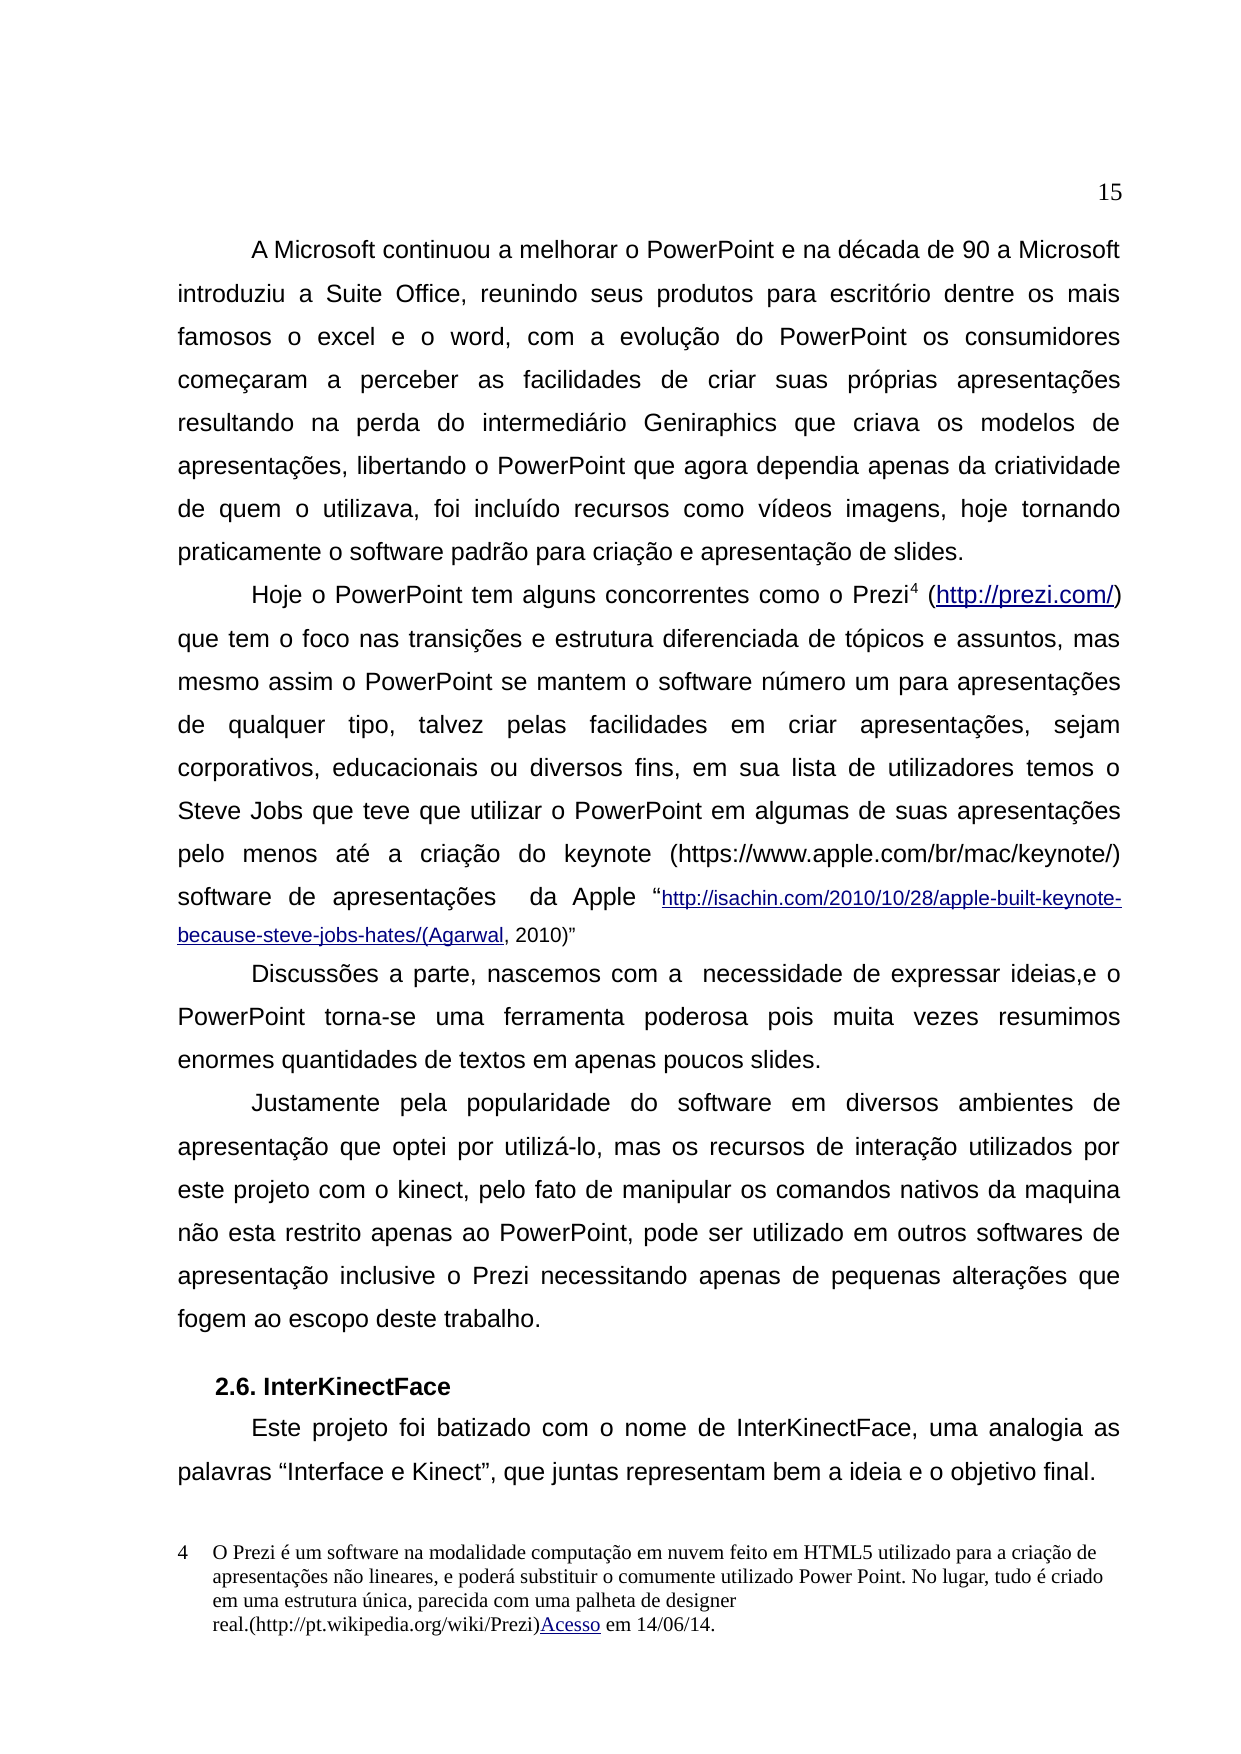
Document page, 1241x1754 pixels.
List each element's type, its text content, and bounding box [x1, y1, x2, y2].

text Justamente pela popularidade do software em diversos ambientes de apresentação que optei por utilizá-lo, mas os recursos de interação utilizados por este projeto com o kinect, pelo fato de manipular os comandos nativos da maquina não esta restrito apenas ao PowerPoint, pode ser utilizado em outros softwares de apresentação inclusive o Prezi necessitando apenas de pequenas alterações que fogem ao escopo deste trabalho. [177, 1088, 1122, 1333]
text A Microsoft continuou a melhorar o PowerPoint e na década de 90 a Microsoft introduziu a Suite Office, reunindo seus produtos para escritório dentre os mais famosos o excel e o word, com a evolução do PowerPoint os consumidores começaram a perceber as facilidades de criar suas próprias apresentações resultando na perda do intermediário Geniraphics que criava os modelos de apresentações, libertando o PowerPoint que agora dependia apenas da criatividade de quem o utilizava, foi incluído recursos como vídeos imagens, hoje tornando praticamente o software padrão para criação e apresentação de slides. [177, 235, 1122, 566]
subtitle 2.6. InterKinectFace [215, 1372, 1122, 1401]
text Este projeto foi batizado com o nome de InterKinectFace, uma analogia as palavras “Interface e Kinect”, que juntas representam bem a ideia e o objetivo final. [177, 1413, 1122, 1485]
text Discussões a parte, nascemos com a necessidade de expressar ideias,e o PowerPoint torna-se uma ferramenta poderosa pois muita vezes resumimos enormes quantidades de textos em apenas poucos slides. [177, 959, 1122, 1074]
text O Prezi é um software na modalidade computação em nuvem feito em HTML5 utilizado para a criação de apresentações não lineares, e poderá substituir o comumente utilizado Power Point. No lugar, tudo é criado em uma estrutura única, parecida com uma palheta de designer real.(http://pt.wikipedia.org/wiki/Prezi)Acesso em 14/06/14. [177, 1539, 1122, 1636]
text Hoje o PowerPoint tem alguns concorrentes como o Prezi (http://prezi.com/) que tem o foco nas transições e estrutura diferenciada de tópicos e assuntos, mas mesmo assim o PowerPoint se mantem o software número um para apresentações de qualquer tipo, talvez pelas facilidades em criar apresentações, sejam corporativos, educacionais ou diversos fins, em sua lista de utilizadores temos o Steve Jobs que teve que utilizar o PowerPoint em algumas de suas apresentações pelo menos até a criação do keynote (https://www.apple.com/br/mac/keynote/) software de apresentações da Apple “http://isachin.com/2010/10/28/apple-built-keynote-because-steve-jobs-hates/(Agarwal, 2010)” [177, 580, 1122, 947]
